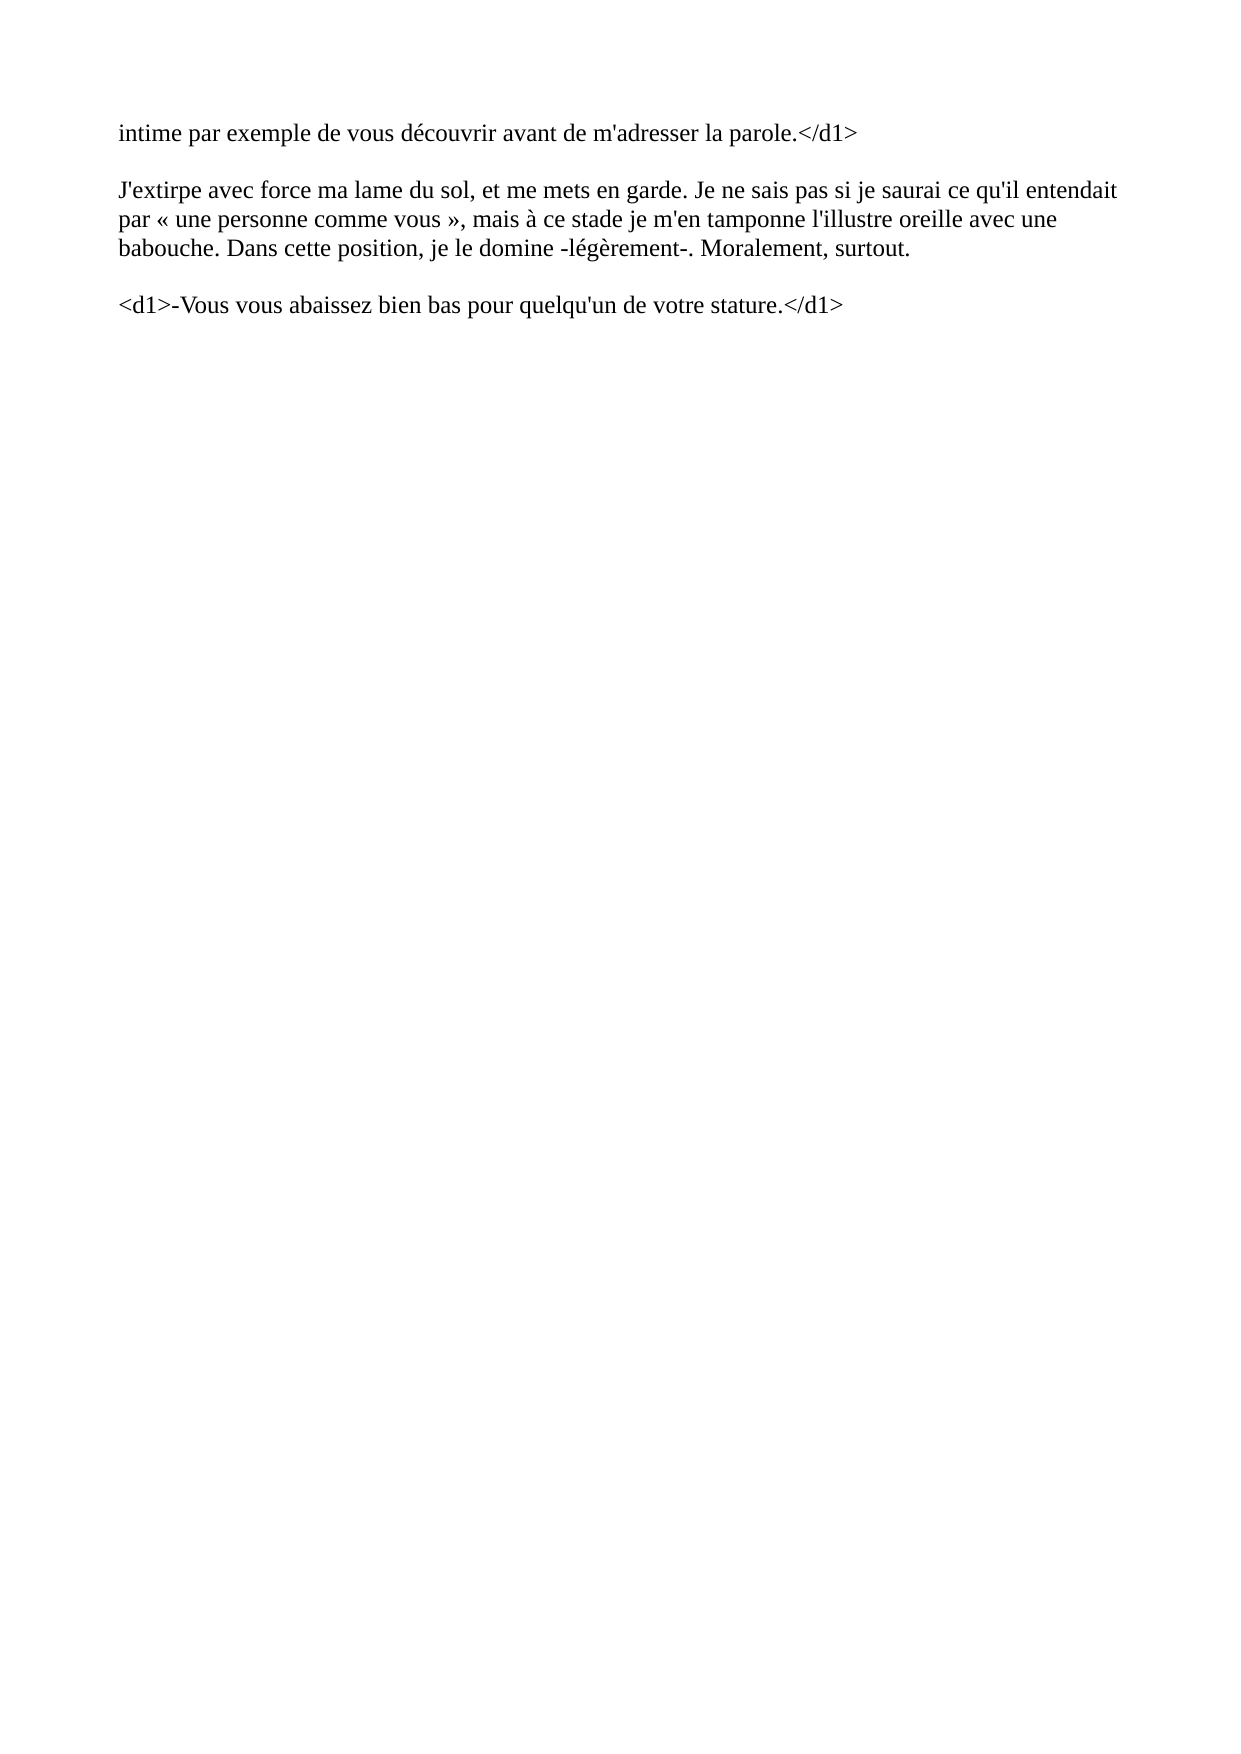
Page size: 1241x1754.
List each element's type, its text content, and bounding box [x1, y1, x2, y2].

text J'extirpe avec force ma lame du sol, et me mets en garde. Je ne sais pas si je saurai ce qu'il entendait par « une personne comme vous », mais à ce stade je m'en tamponne l'illustre oreille avec une babouche. Dans cette position, je le domine -légèrement-. Moralement, surtout. [118, 176, 1122, 262]
text <d1>-Vous vous abaissez bien bas pour quelqu'un de votre stature.</d1> [118, 291, 1122, 319]
text intime par exemple de vous découvrir avant de m'adresser la parole.</d1> [118, 118, 1122, 147]
